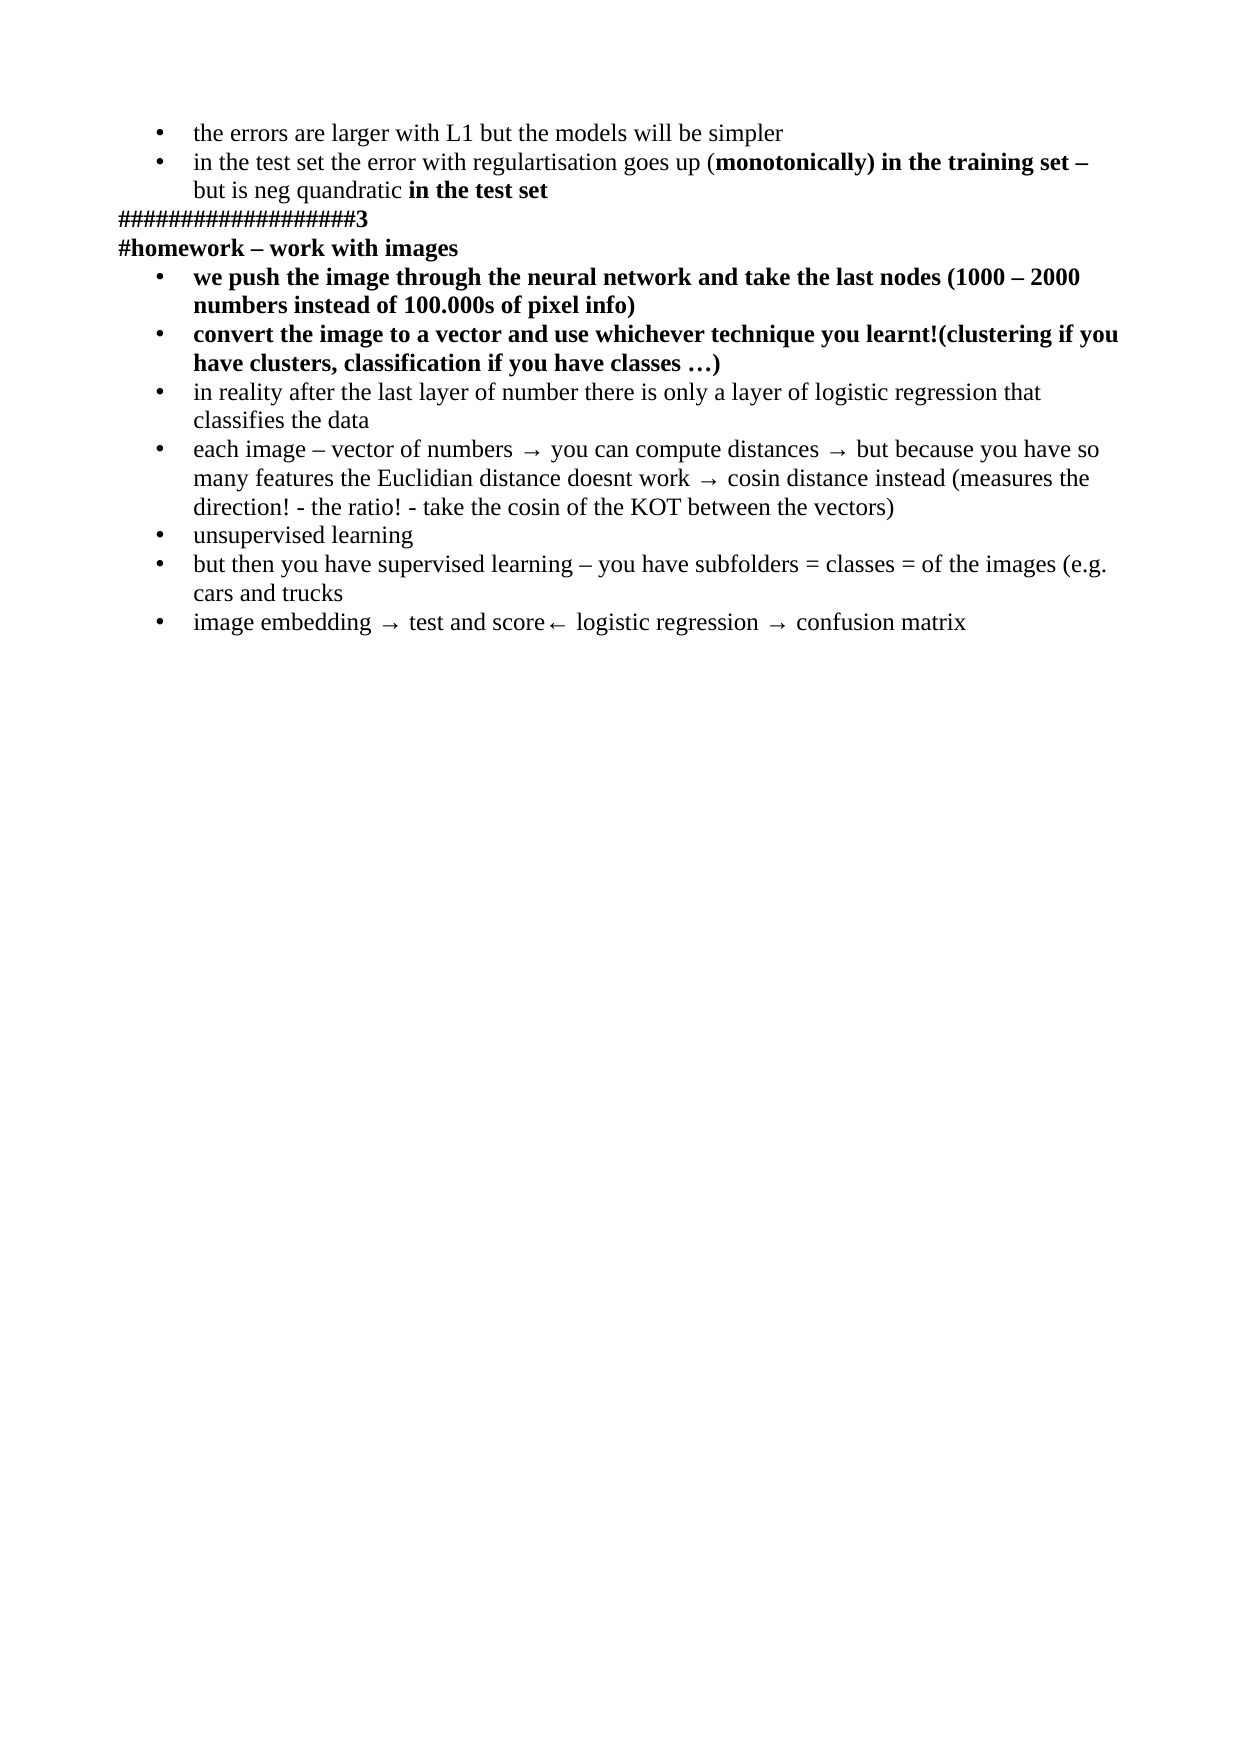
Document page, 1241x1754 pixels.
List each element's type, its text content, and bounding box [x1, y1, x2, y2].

list unsupervised learning [156, 521, 1122, 549]
list in reality after the last layer of number there is only a layer of logistic regression that classifies the data [156, 377, 1122, 434]
list image embedding → test and score← logistic regression → confusion matrix [156, 607, 1122, 636]
list in the test set the error with regulartisation goes up (monotonically) in the training set – but is neg quandratic in the test set [156, 147, 1122, 204]
text ###################3 #homework – work with images [118, 204, 1122, 262]
list we push the image through the neural network and take the last nodes (1000 – 2000 numbers instead of 100.000s of pixel info) [156, 262, 1122, 319]
list the errors are larger with L1 but the models will be simpler [156, 118, 1122, 147]
list each image – vector of numbers → you can compute distances → but because you have so many features the Euclidian distance doesnt work → cosin distance instead (measures the direction! - the ratio! - take the cosin of the KOT between the vectors) [156, 434, 1122, 521]
list but then you have supervised learning – you have subfolders = classes = of the images (e.g. cars and trucks [156, 549, 1122, 607]
list convert the image to a vector and use whichever technique you learnt!(clustering if you have clusters, classification if you have classes …) [156, 319, 1122, 377]
